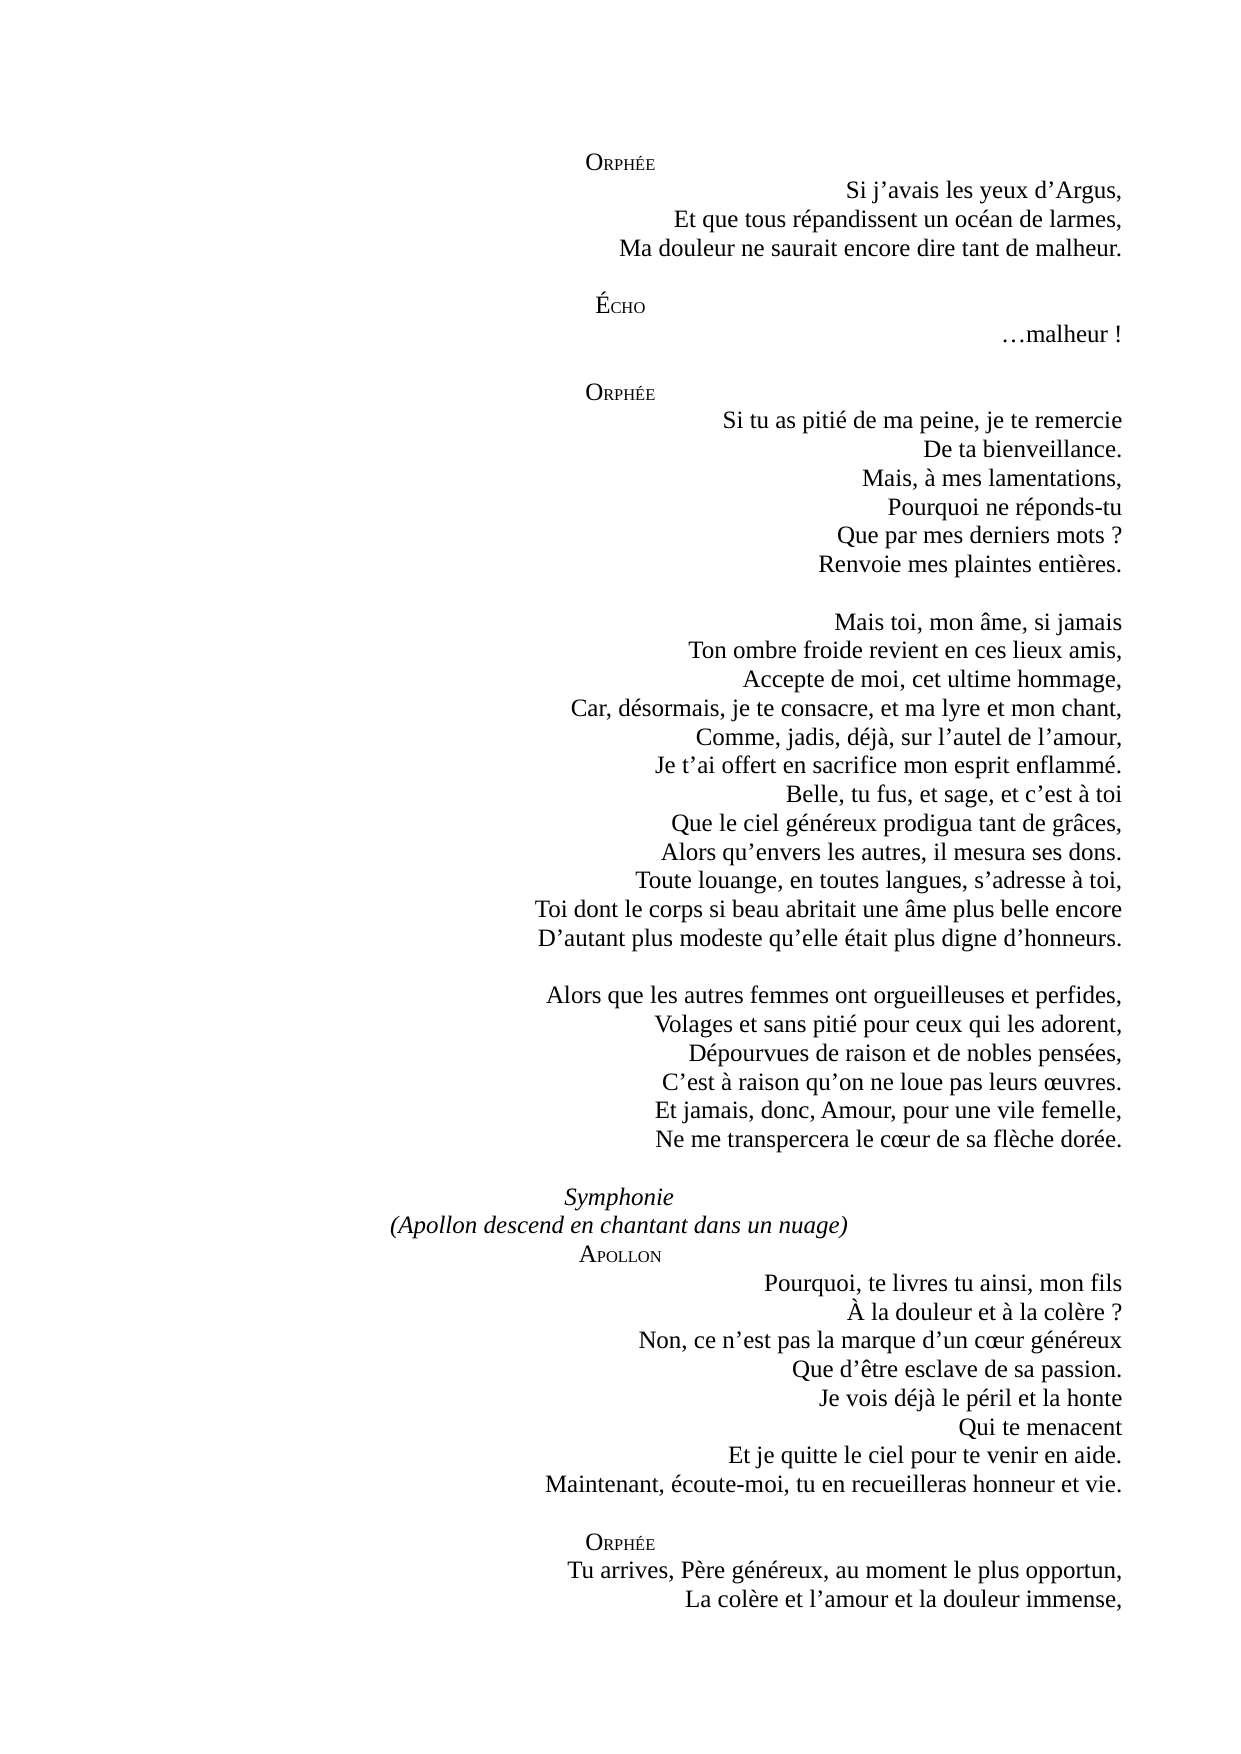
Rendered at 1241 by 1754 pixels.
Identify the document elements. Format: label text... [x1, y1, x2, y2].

text Belle, tu fus, et sage, et c’est à toi [118, 779, 1122, 808]
text Comme, jadis, déjà, sur l’autel de l’amour, [118, 722, 1122, 751]
text À la douleur et à la colère ? [118, 1297, 1122, 1326]
text Alors que les autres femmes ont orgueilleuses et perfides, [118, 981, 1122, 1009]
text Orphée [118, 377, 1122, 406]
text Que par mes derniers mots ? [118, 521, 1122, 549]
text Pourquoi ne réponds-tu [118, 492, 1122, 521]
text (Apollon descend en chantant dans un nuage) [118, 1211, 1122, 1239]
text Ne me transpercera le cœur de sa flèche dorée. [118, 1124, 1122, 1153]
text De ta bienveillance. [118, 434, 1122, 463]
text Je vois déjà le péril et la honte [118, 1383, 1122, 1412]
text La colère et l’amour et la douleur immense, [118, 1584, 1122, 1613]
text Pourquoi, te livres tu ainsi, mon fils [118, 1268, 1122, 1297]
text Mais, à mes lamentations, [118, 463, 1122, 492]
text Toute louange, en toutes langues, s’adresse à toi, [118, 866, 1122, 894]
text Toi dont le corps si beau abritait une âme plus belle encore [118, 894, 1122, 923]
text Et que tous répandissent un océan de larmes, [118, 204, 1122, 233]
text Car, désormais, je te consacre, et ma lyre et mon chant, [118, 693, 1122, 722]
text Non, ce n’est pas la marque d’un cœur généreux [118, 1326, 1122, 1354]
text Et je quitte le ciel pour te venir en aide. [118, 1441, 1122, 1469]
text Ton ombre froide revient en ces lieux amis, [118, 636, 1122, 664]
text Accepte de moi, cet ultime hommage, [118, 664, 1122, 693]
text Si tu as pitié de ma peine, je te remercie [118, 406, 1122, 434]
text Apollon [118, 1239, 1122, 1268]
text Si j’avais les yeux d’Argus, [118, 176, 1122, 204]
text Qui te menacent [118, 1412, 1122, 1441]
text Symphonie [118, 1182, 1122, 1211]
text Mais toi, mon âme, si jamais [118, 607, 1122, 636]
text Que le ciel généreux prodigua tant de grâces, [118, 808, 1122, 837]
text Orphée [118, 147, 1122, 176]
text Je t’ai offert en sacrifice mon esprit enflammé. [118, 751, 1122, 779]
text Que d’être esclave de sa passion. [118, 1354, 1122, 1383]
text Et jamais, donc, Amour, pour une vile femelle, [118, 1096, 1122, 1124]
text Alors qu’envers les autres, il mesura ses dons. [118, 837, 1122, 866]
text Tu arrives, Père généreux, au moment le plus opportun, [118, 1556, 1122, 1584]
text C’est à raison qu’on ne loue pas leurs œuvres. [118, 1067, 1122, 1096]
text Renvoie mes plaintes entières. [118, 549, 1122, 578]
text Volages et sans pitié pour ceux qui les adorent, [118, 1009, 1122, 1038]
text …malheur ! [118, 319, 1122, 348]
text Ma douleur ne saurait encore dire tant de malheur. [118, 233, 1122, 262]
text D’autant plus modeste qu’elle était plus digne d’honneurs. [118, 923, 1122, 952]
text Dépourvues de raison et de nobles pensées, [118, 1038, 1122, 1067]
text Écho [118, 291, 1122, 319]
text Maintenant, écoute-moi, tu en recueilleras honneur et vie. [118, 1469, 1122, 1498]
text Orphée [118, 1527, 1122, 1556]
